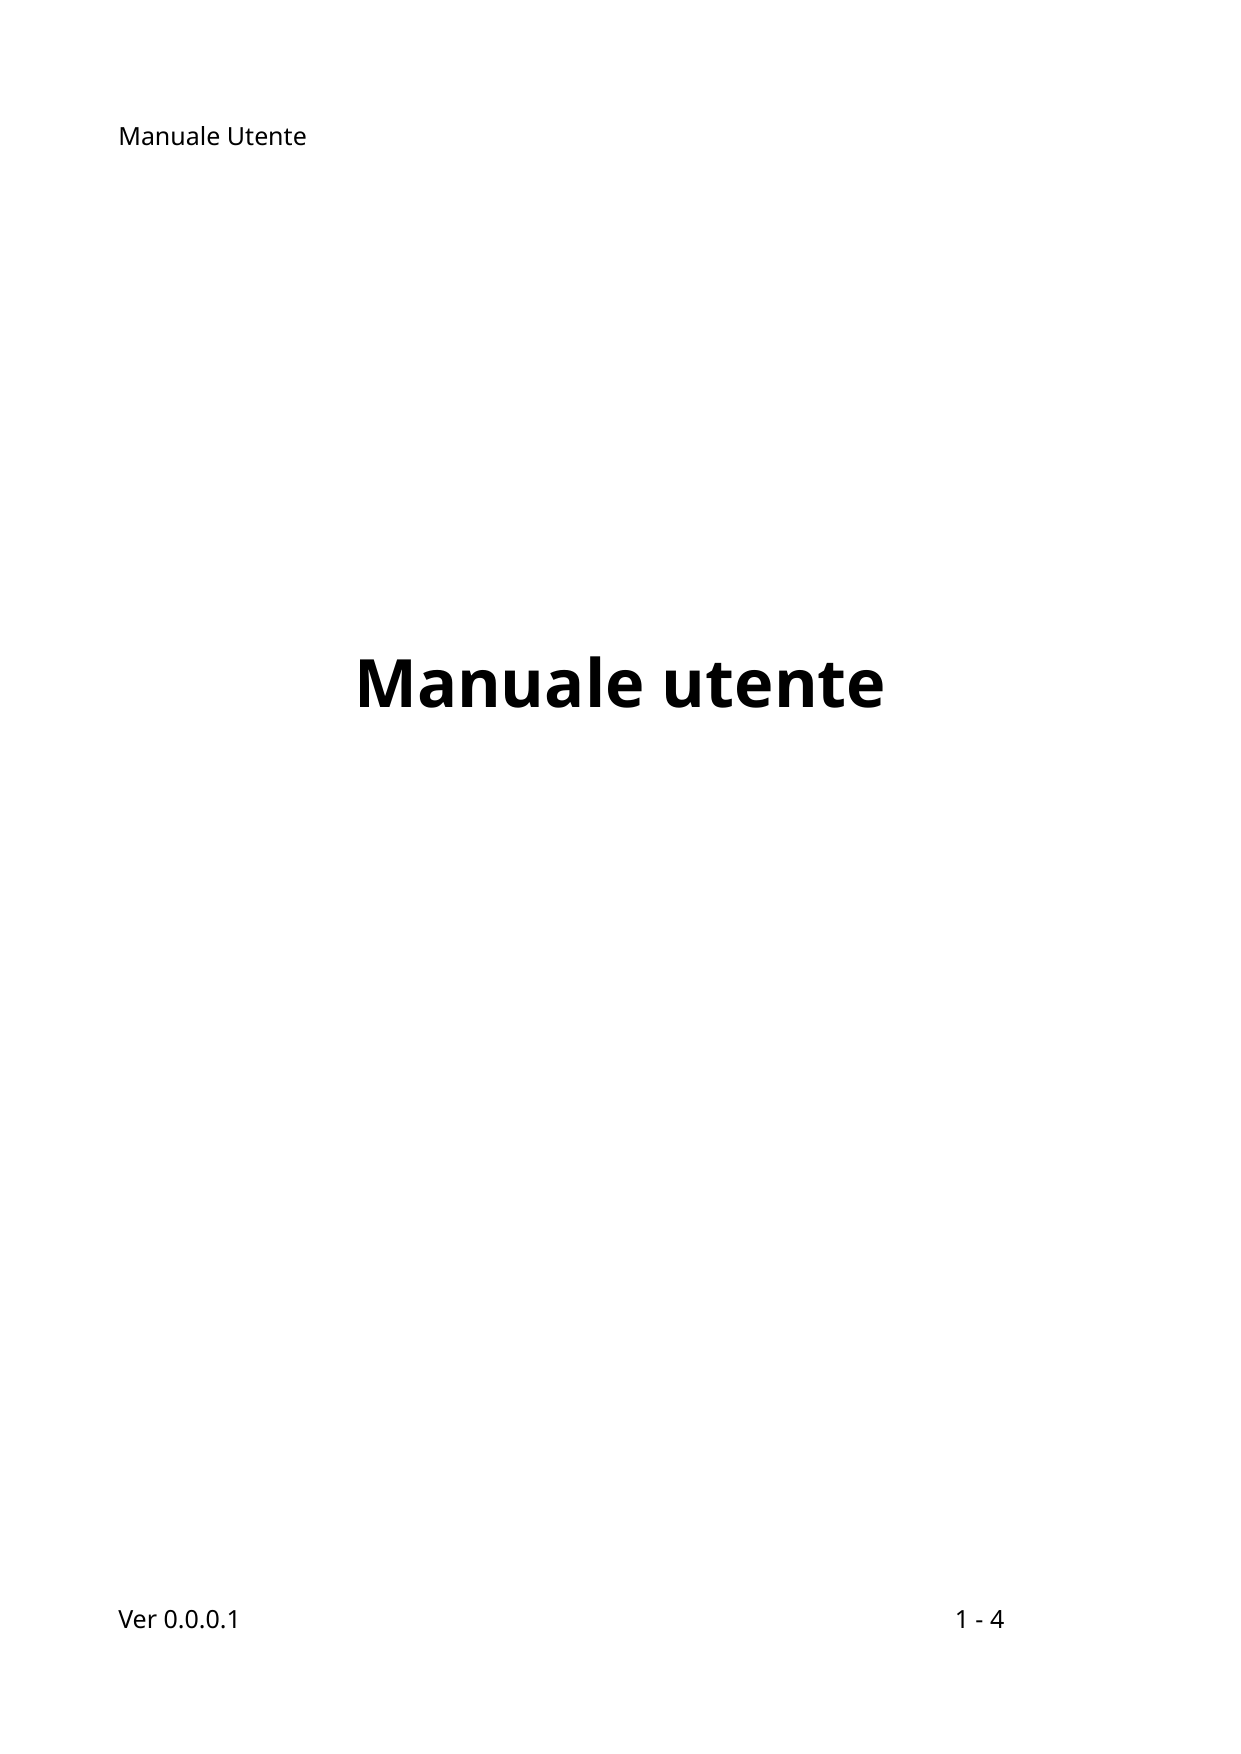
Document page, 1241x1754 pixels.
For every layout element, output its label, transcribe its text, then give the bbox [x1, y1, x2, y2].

text Manuale utente [118, 636, 1122, 727]
